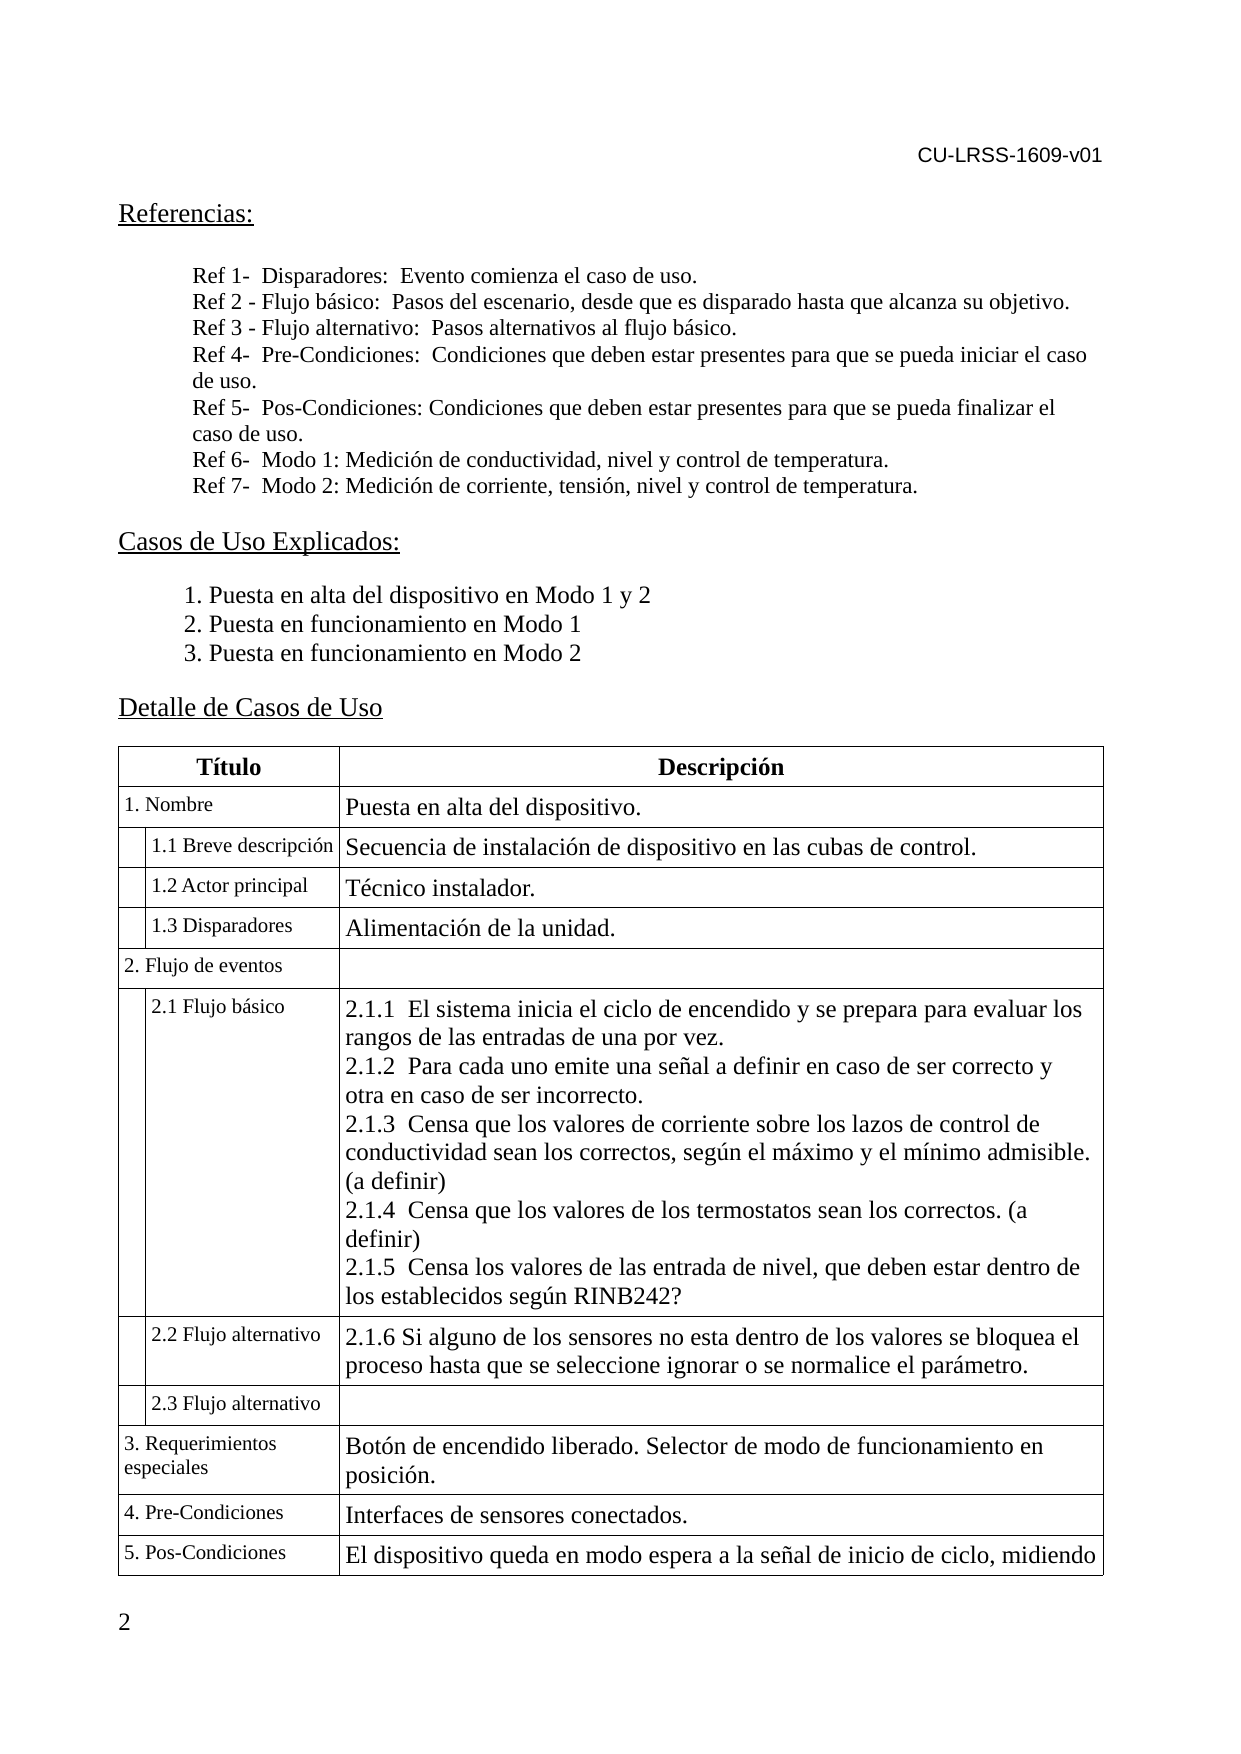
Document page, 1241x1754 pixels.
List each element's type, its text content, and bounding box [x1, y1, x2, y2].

table_cell [340, 1386, 1103, 1425]
table_cell 1. Nombre [119, 787, 339, 827]
text 1. Puesta en alta del dispositivo en Modo 1 y 2 [118, 581, 1103, 609]
table_cell Interfaces de sensores conectados. [340, 1495, 1103, 1534]
table_cell [119, 908, 145, 948]
table_cell 1.1 Breve descripción [146, 828, 339, 867]
text Ref 1- Disparadores: Evento comienza el caso de uso. [192, 262, 1103, 288]
text Referencias: [118, 197, 1103, 228]
table_cell [119, 868, 145, 907]
text Ref 6- Modo 1: Medición de conductividad, nivel y control de temperatura. [192, 446, 1103, 473]
text Ref 2 - Flujo básico: Pasos del escenario, desde que es disparado hasta que alcanza su objetivo. [192, 288, 1103, 314]
text Detalle de Casos de Uso [118, 691, 1103, 722]
table_cell [119, 989, 145, 1316]
table_cell 5. Pos-Condiciones [119, 1536, 339, 1575]
table_cell Puesta en alta del dispositivo. [340, 787, 1103, 827]
table_cell [119, 828, 145, 867]
table_cell Botón de encendido liberado. Selector de modo de funcionamiento en posición. [340, 1426, 1103, 1494]
table_cell Alimentación de la unidad. [340, 908, 1103, 948]
table_cell [119, 1386, 145, 1425]
table_cell [119, 1317, 145, 1385]
table_cell 2. Flujo de eventos [119, 949, 339, 988]
table_cell [340, 949, 1103, 988]
table_header Descripción [340, 747, 1103, 786]
table_cell El dispositivo queda en modo espera a la señal de inicio de ciclo, midiendo [340, 1536, 1103, 1575]
text Ref 4- Pre-Condiciones: Condiciones que deben estar presentes para que se pueda iniciar el caso de uso. [192, 341, 1103, 393]
table_cell 2.1 Flujo básico [146, 989, 339, 1316]
table_cell Secuencia de instalación de dispositivo en las cubas de control. [340, 828, 1103, 867]
table_cell 2.2 Flujo alternativo [146, 1317, 339, 1385]
text Ref 5- Pos-Condiciones: Condiciones que deben estar presentes para que se pueda finalizar el caso de uso. [192, 393, 1103, 446]
table_cell 4. Pre-Condiciones [119, 1495, 339, 1534]
text 3. Puesta en funcionamiento en Modo 2 [118, 638, 1103, 667]
table_cell Técnico instalador. [340, 868, 1103, 907]
table_cell 2.3 Flujo alternativo [146, 1386, 339, 1425]
text Ref 3 - Flujo alternativo: Pasos alternativos al flujo básico. [192, 314, 1103, 341]
table_cell 1.3 Disparadores [146, 908, 339, 948]
table_cell 2.1.6 Si alguno de los sensores no esta dentro de los valores se bloquea el proceso hasta que se seleccione ignorar o se normalice el parámetro. [340, 1317, 1103, 1385]
text Ref 7- Modo 2: Medición de corriente, tensión, nivel y control de temperatura. [192, 473, 1103, 499]
table_cell 2.1.1 El sistema inicia el ciclo de encendido y se prepara para evaluar los rangos de las entradas de una por vez. 2.1.2 Para cada uno emite una señal a definir en caso de ser correcto y otra en caso de ser incorrecto. 2.1.3 Censa que los valores de corriente sobre los lazos de control de conductividad sean los correctos, según el máximo y el mínimo admisible.(a definir) 2.1.4 Censa que los valores de los termostatos sean los correctos. (a definir) 2.1.5 Censa los valores de las entrada de nivel, que deben estar dentro de los establecidos según RINB242? [340, 989, 1103, 1316]
text 2. Puesta en funcionamiento en Modo 1 [118, 609, 1103, 638]
table_cell 3. Requerimientos especiales [119, 1426, 339, 1494]
table_header Título [119, 747, 339, 786]
text Casos de Uso Explicados: [118, 525, 1103, 556]
table_cell 1.2 Actor principal [146, 868, 339, 907]
